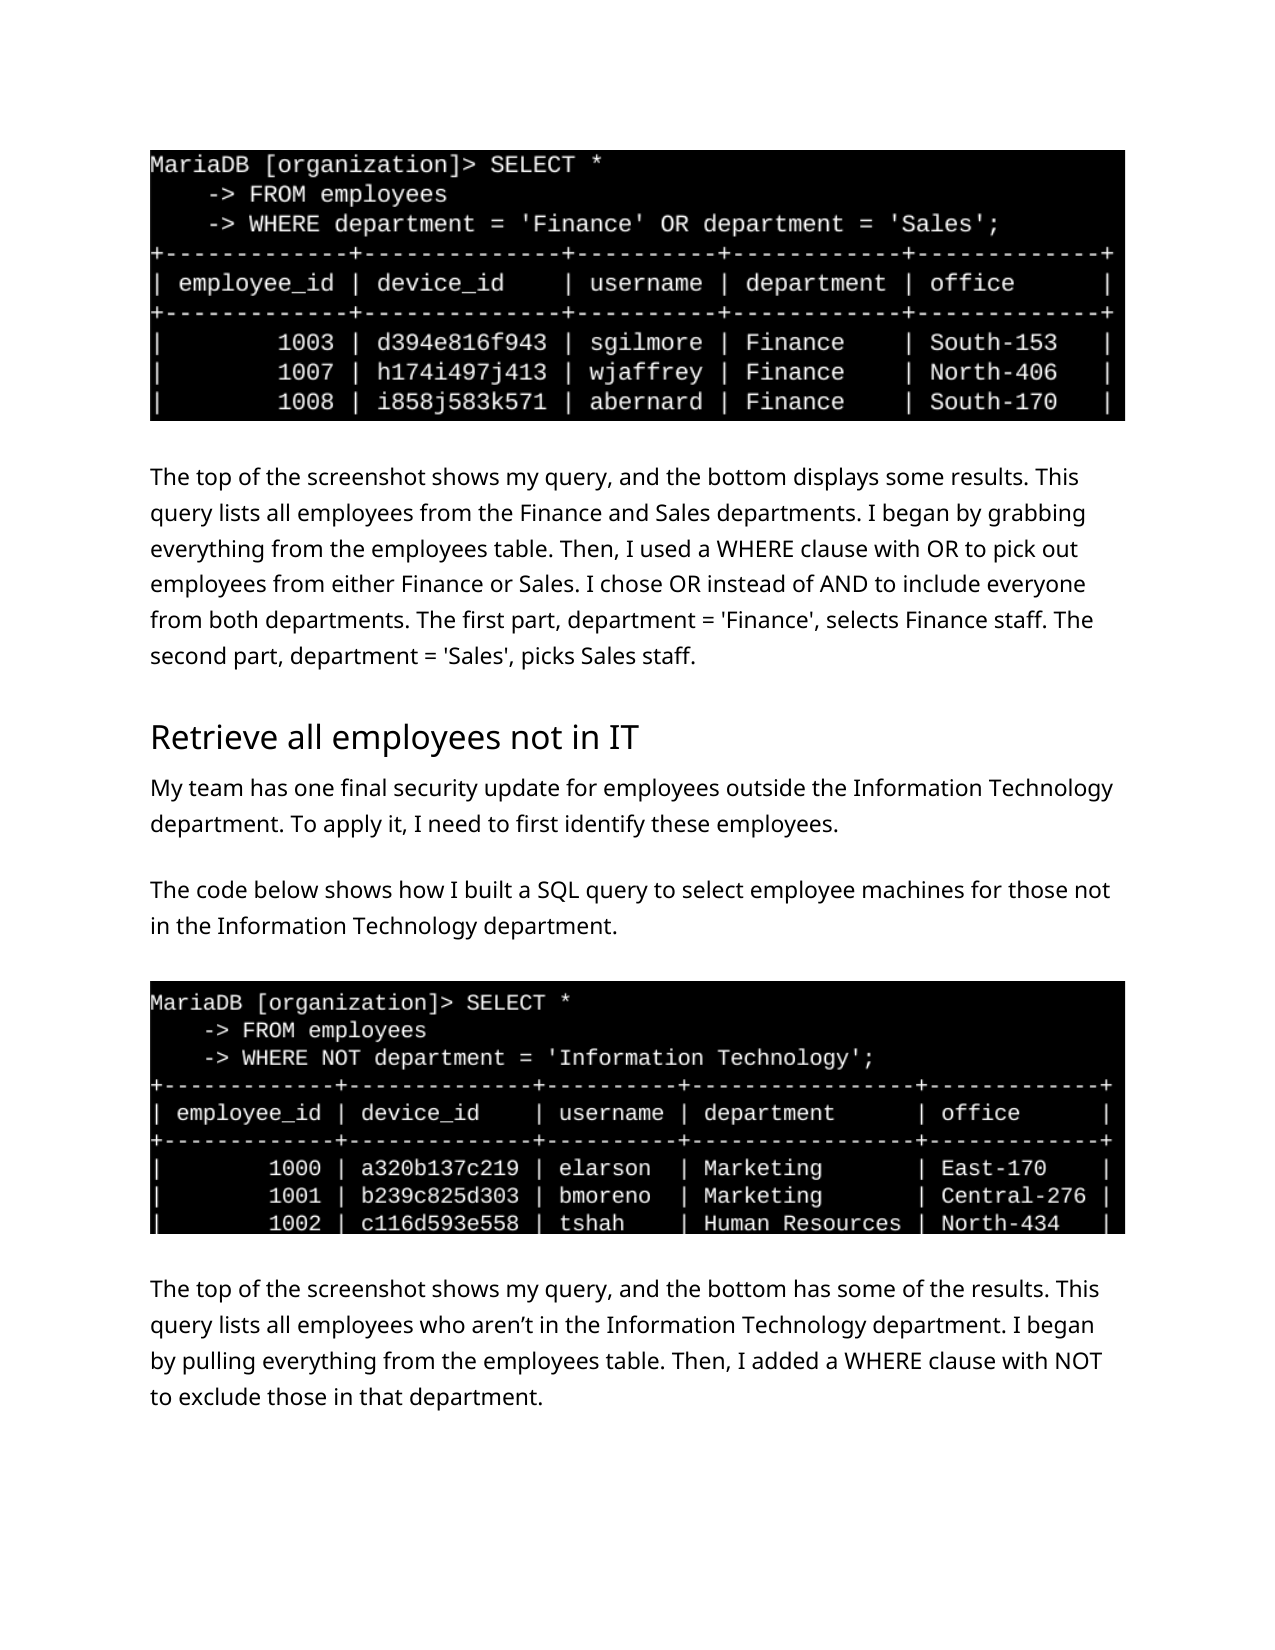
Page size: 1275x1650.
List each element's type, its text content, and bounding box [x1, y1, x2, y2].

text The top of the screenshot shows my query, and the bottom displays some results. This query lists all employees from the Finance and Sales departments. I began by grabbing everything from the employees table. Then, I used a WHERE clause with OR to pick out employees from either Finance or Sales. I chose OR instead of AND to include everyone from both departments. The first part, department = 'Finance', selects Finance staff. The second part, department = 'Sales', picks Sales staff. [150, 461, 1125, 672]
text The code below shows how I built a SQL query to select employee machines for those not in the Information Technology department. [150, 874, 1125, 941]
picture [150, 150, 1125, 421]
text The top of the screenshot shows my query, and the bottom has some of the results. This query lists all employees who aren’t in the Information Technology department. I began by pulling everything from the employees table. Then, I added a WHERE clause with NOT to exclude those in that department. [150, 1273, 1125, 1412]
subtitle Retrieve all employees not in IT [150, 714, 1125, 759]
picture [150, 981, 1125, 1234]
text My team has one final security update for employees outside the Information Technology department. To apply it, I need to first identify these employees. [150, 772, 1125, 839]
